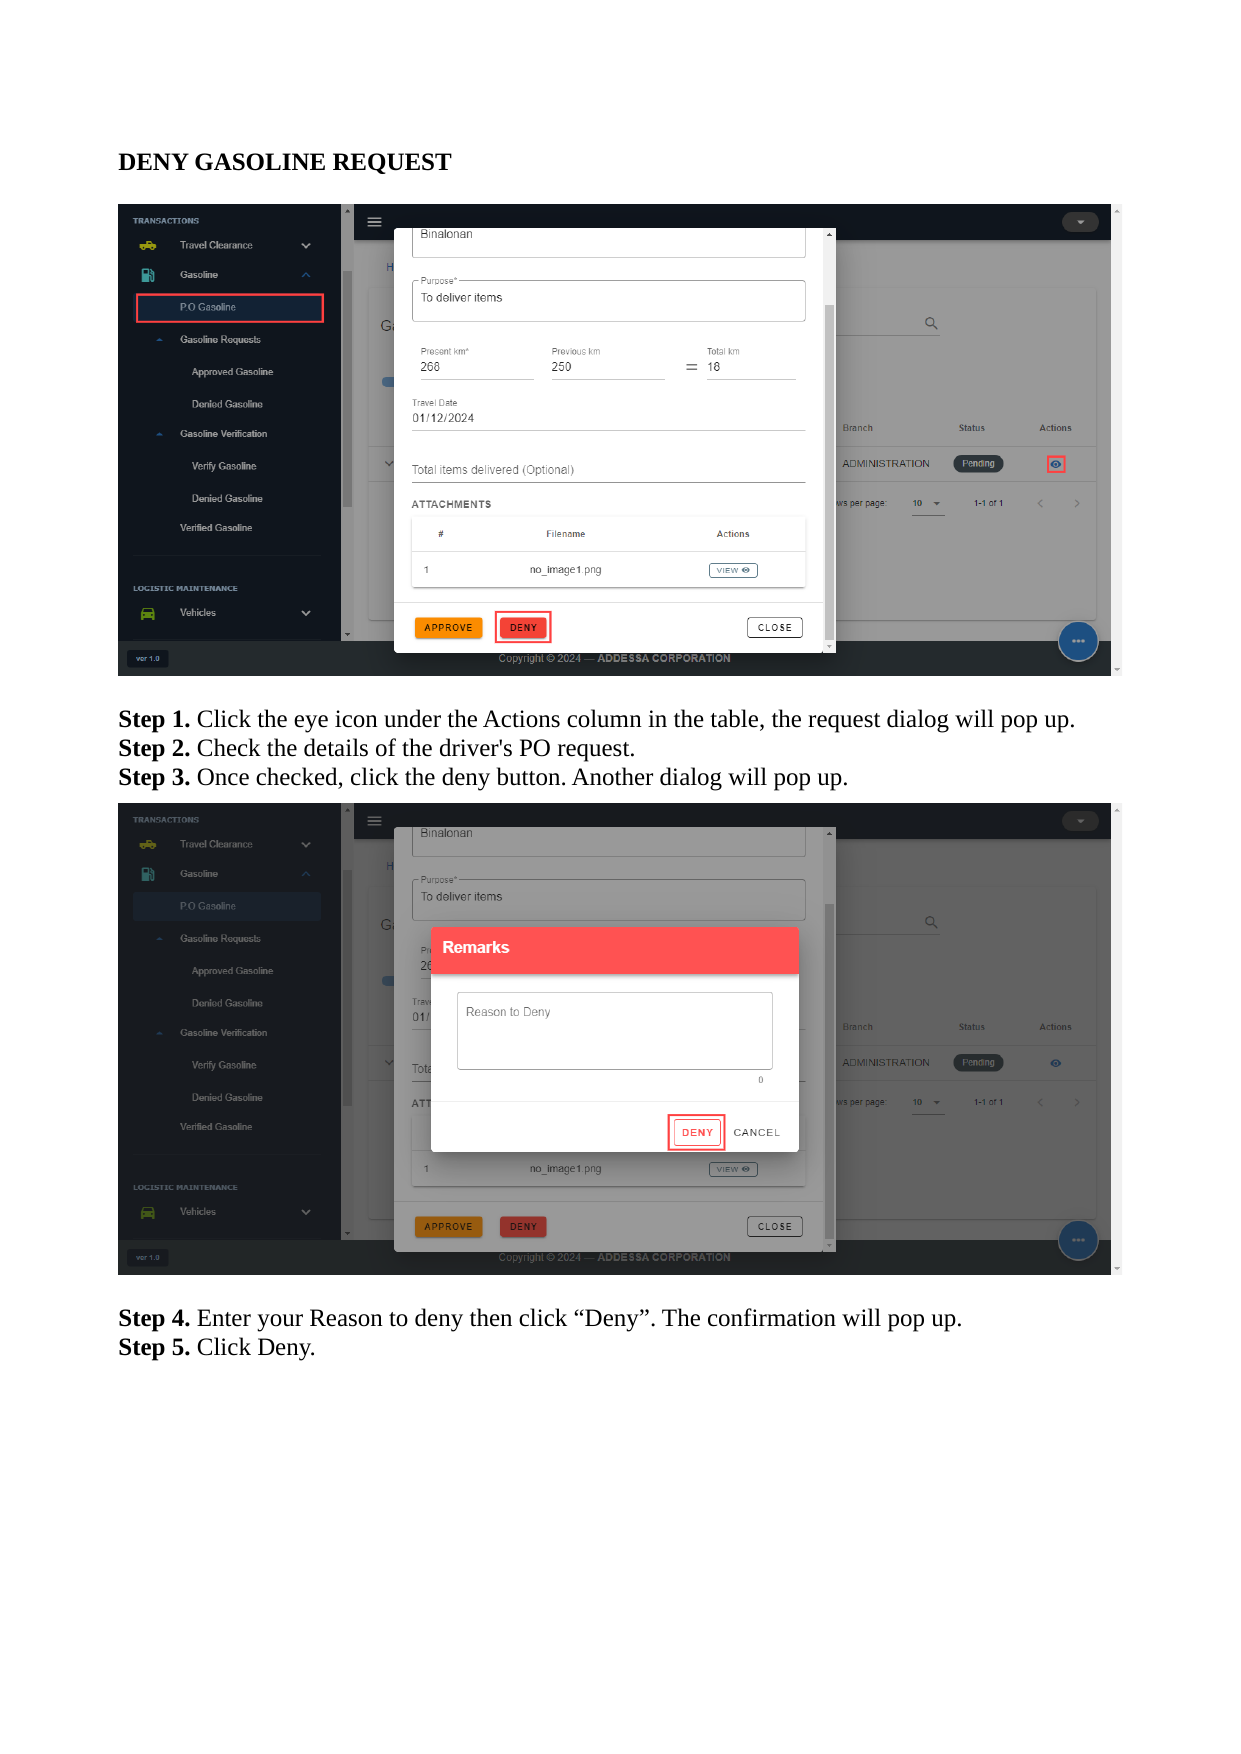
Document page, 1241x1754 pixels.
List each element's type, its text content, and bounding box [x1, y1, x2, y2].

text Step 4. Enter your Reason to deny then click “Deny”. The confirmation will pop up. [118, 1303, 1122, 1332]
text Step 2. Check the details of the driver's PO request. [118, 733, 1122, 762]
text Step 1. Click the eye icon under the Actions column in the table, the request dialog will pop up. [118, 704, 1122, 733]
picture [118, 204, 1123, 676]
picture [118, 803, 1123, 1275]
text Step 3. Once checked, click the deny button. Another dialog will pop up. [118, 762, 1122, 790]
text DENY GASOLINE REQUEST [118, 147, 1122, 176]
text Step 5. Click Deny. [118, 1332, 1122, 1361]
